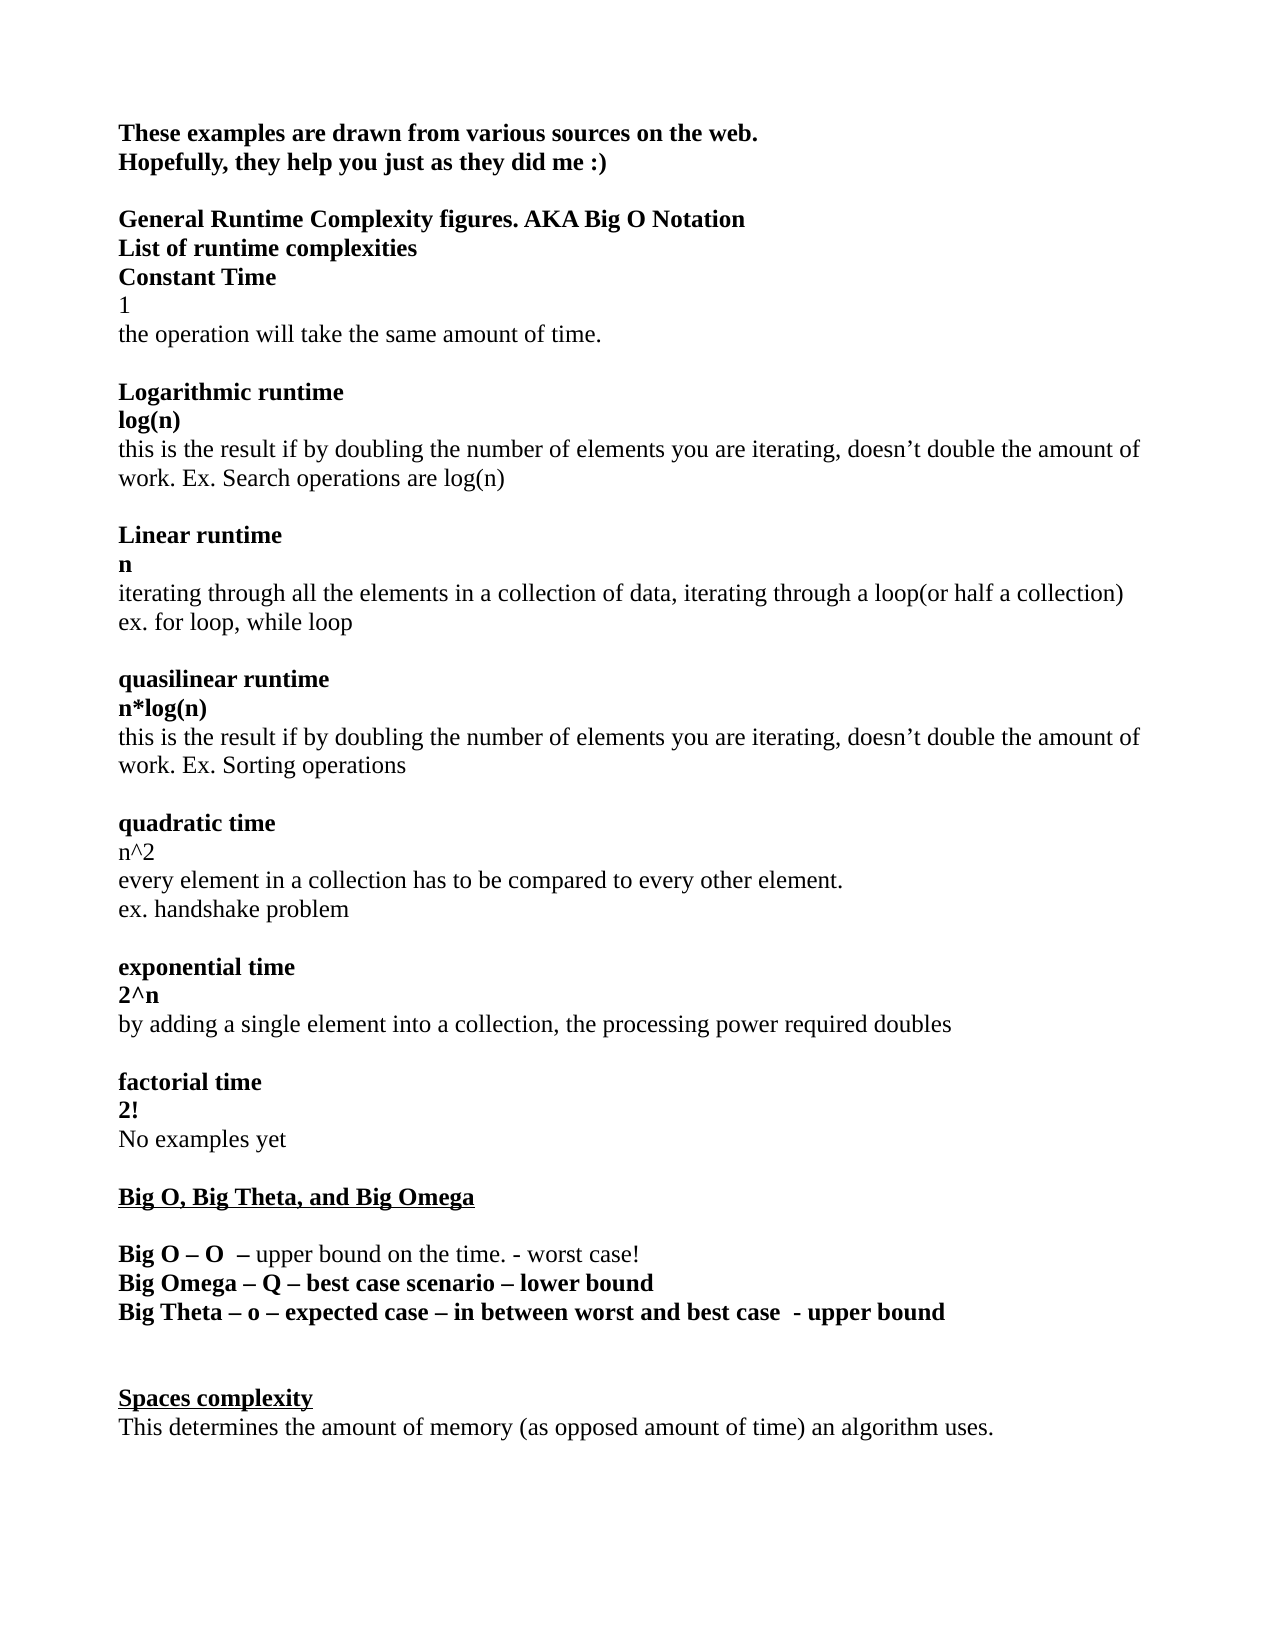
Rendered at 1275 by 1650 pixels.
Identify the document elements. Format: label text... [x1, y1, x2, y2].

text This determines the amount of memory (as opposed amount of time) an algorithm uses. [118, 1412, 1157, 1441]
text Constant Time [118, 262, 1157, 291]
text General Runtime Complexity figures. AKA Big O Notation [118, 204, 1157, 233]
text 2! [118, 1096, 1157, 1124]
text this is the result if by doubling the number of elements you are iterating, doesn’t double the amount of work. Ex. Search operations are log(n) [118, 434, 1157, 492]
text Linear runtime [118, 521, 1157, 549]
text this is the result if by doubling the number of elements you are iterating, doesn’t double the amount of work. Ex. Sorting operations [118, 722, 1157, 779]
text log(n) [118, 406, 1157, 434]
text iterating through all the elements in a collection of data, iterating through a loop(or half a collection) [118, 578, 1157, 607]
text Spaces complexity [118, 1383, 1157, 1412]
text n^2 every element in a collection has to be compared to every other element. [118, 837, 1157, 894]
text ex. handshake problem [118, 894, 1157, 923]
text Big O – O – upper bound on the time. - worst case! [118, 1239, 1157, 1268]
text n*log(n) [118, 693, 1157, 722]
text quadratic time [118, 808, 1157, 837]
text Big O, Big Theta, and Big Omega [118, 1182, 1157, 1211]
text by adding a single element into a collection, the processing power required doubles [118, 1009, 1157, 1038]
text 1 [118, 291, 1157, 319]
text factorial time [118, 1067, 1157, 1096]
text n [118, 549, 1157, 578]
text Big Omega – Q – best case scenario – lower bound [118, 1268, 1157, 1297]
text the operation will take the same amount of time. [118, 319, 1157, 348]
text These examples are drawn from various sources on the web. [118, 118, 1157, 147]
text Hopefully, they help you just as they did me :) [118, 147, 1157, 176]
text No examples yet [118, 1124, 1157, 1153]
text Big Theta – o – expected case – in between worst and best case - upper bound [118, 1297, 1157, 1326]
text List of runtime complexities [118, 233, 1157, 262]
text ex. for loop, while loop [118, 607, 1157, 636]
text Logarithmic runtime [118, 377, 1157, 406]
text 2^n [118, 981, 1157, 1009]
text quasilinear runtime [118, 664, 1157, 693]
text exponential time [118, 952, 1157, 981]
